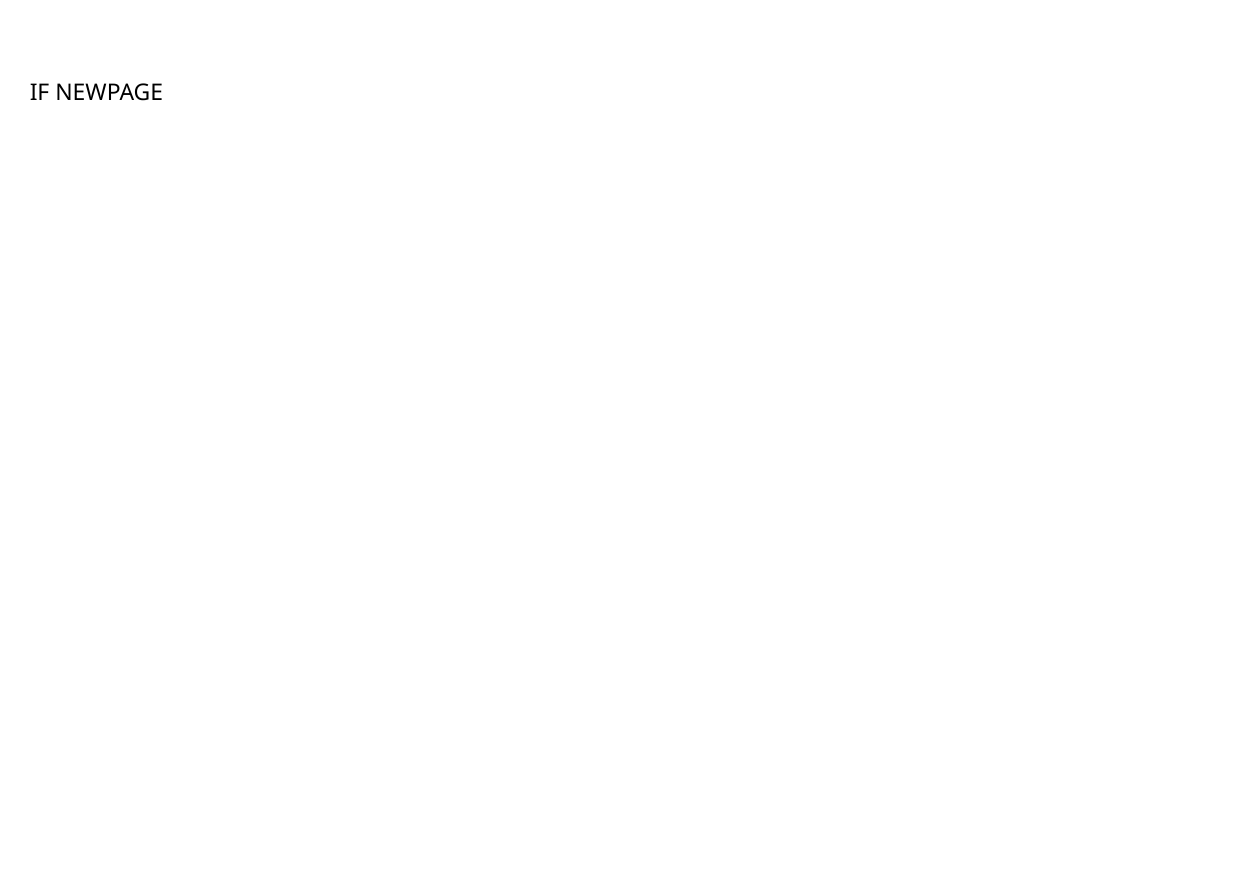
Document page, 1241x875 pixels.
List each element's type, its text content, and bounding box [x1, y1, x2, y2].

table_cell [662, 30, 1211, 76]
text IF NEWPAGE [29, 76, 1211, 108]
table_header [30, 30, 662, 76]
